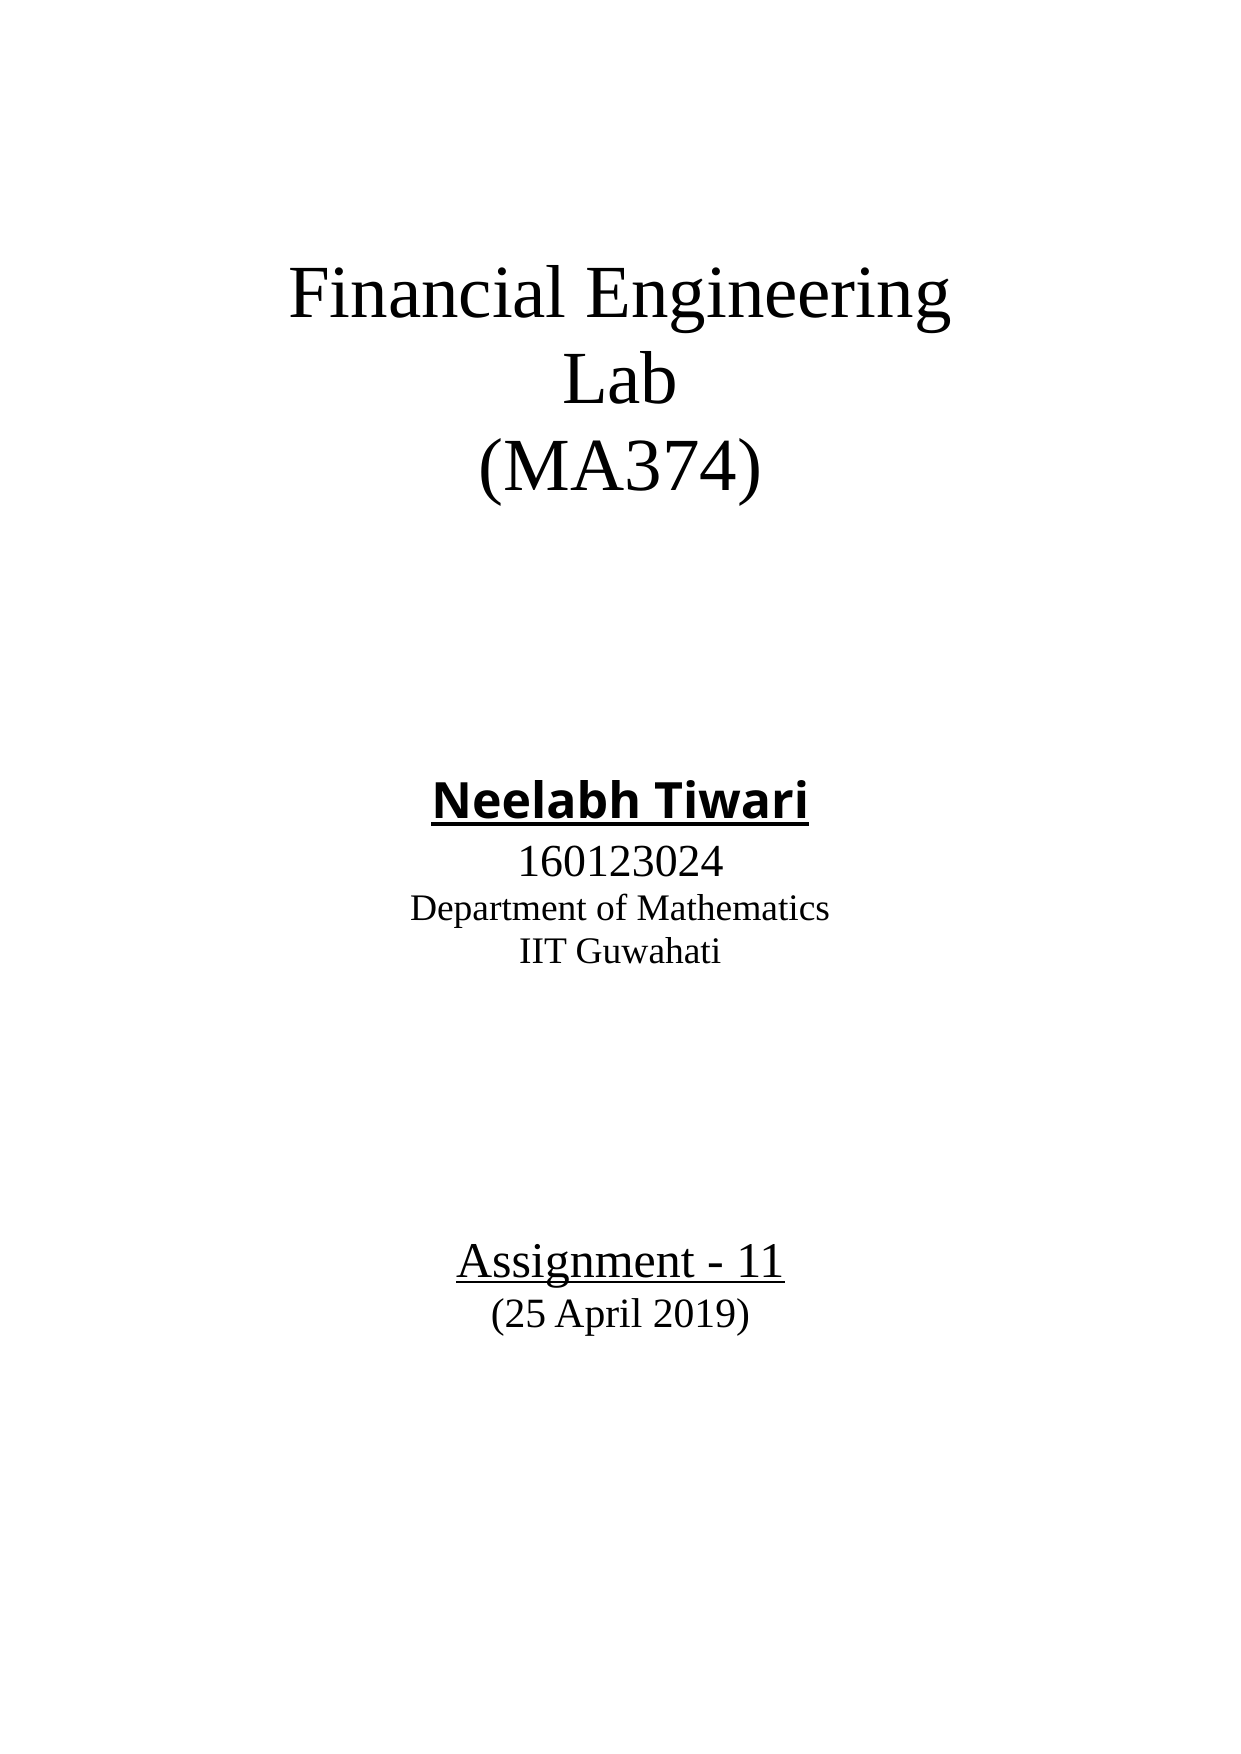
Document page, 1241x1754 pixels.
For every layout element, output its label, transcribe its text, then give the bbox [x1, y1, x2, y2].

text Lab [118, 334, 1122, 420]
text Department of Mathematics [118, 886, 1122, 929]
text (25 April 2019) [118, 1288, 1122, 1336]
text 160123024 [118, 833, 1122, 886]
text Assignment - 11 [118, 1231, 1122, 1288]
text Neelabh Tiwari [118, 765, 1122, 833]
text IIT Guwahati [118, 929, 1122, 972]
text (MA374) [118, 420, 1122, 506]
text Financial Engineering [118, 247, 1122, 334]
